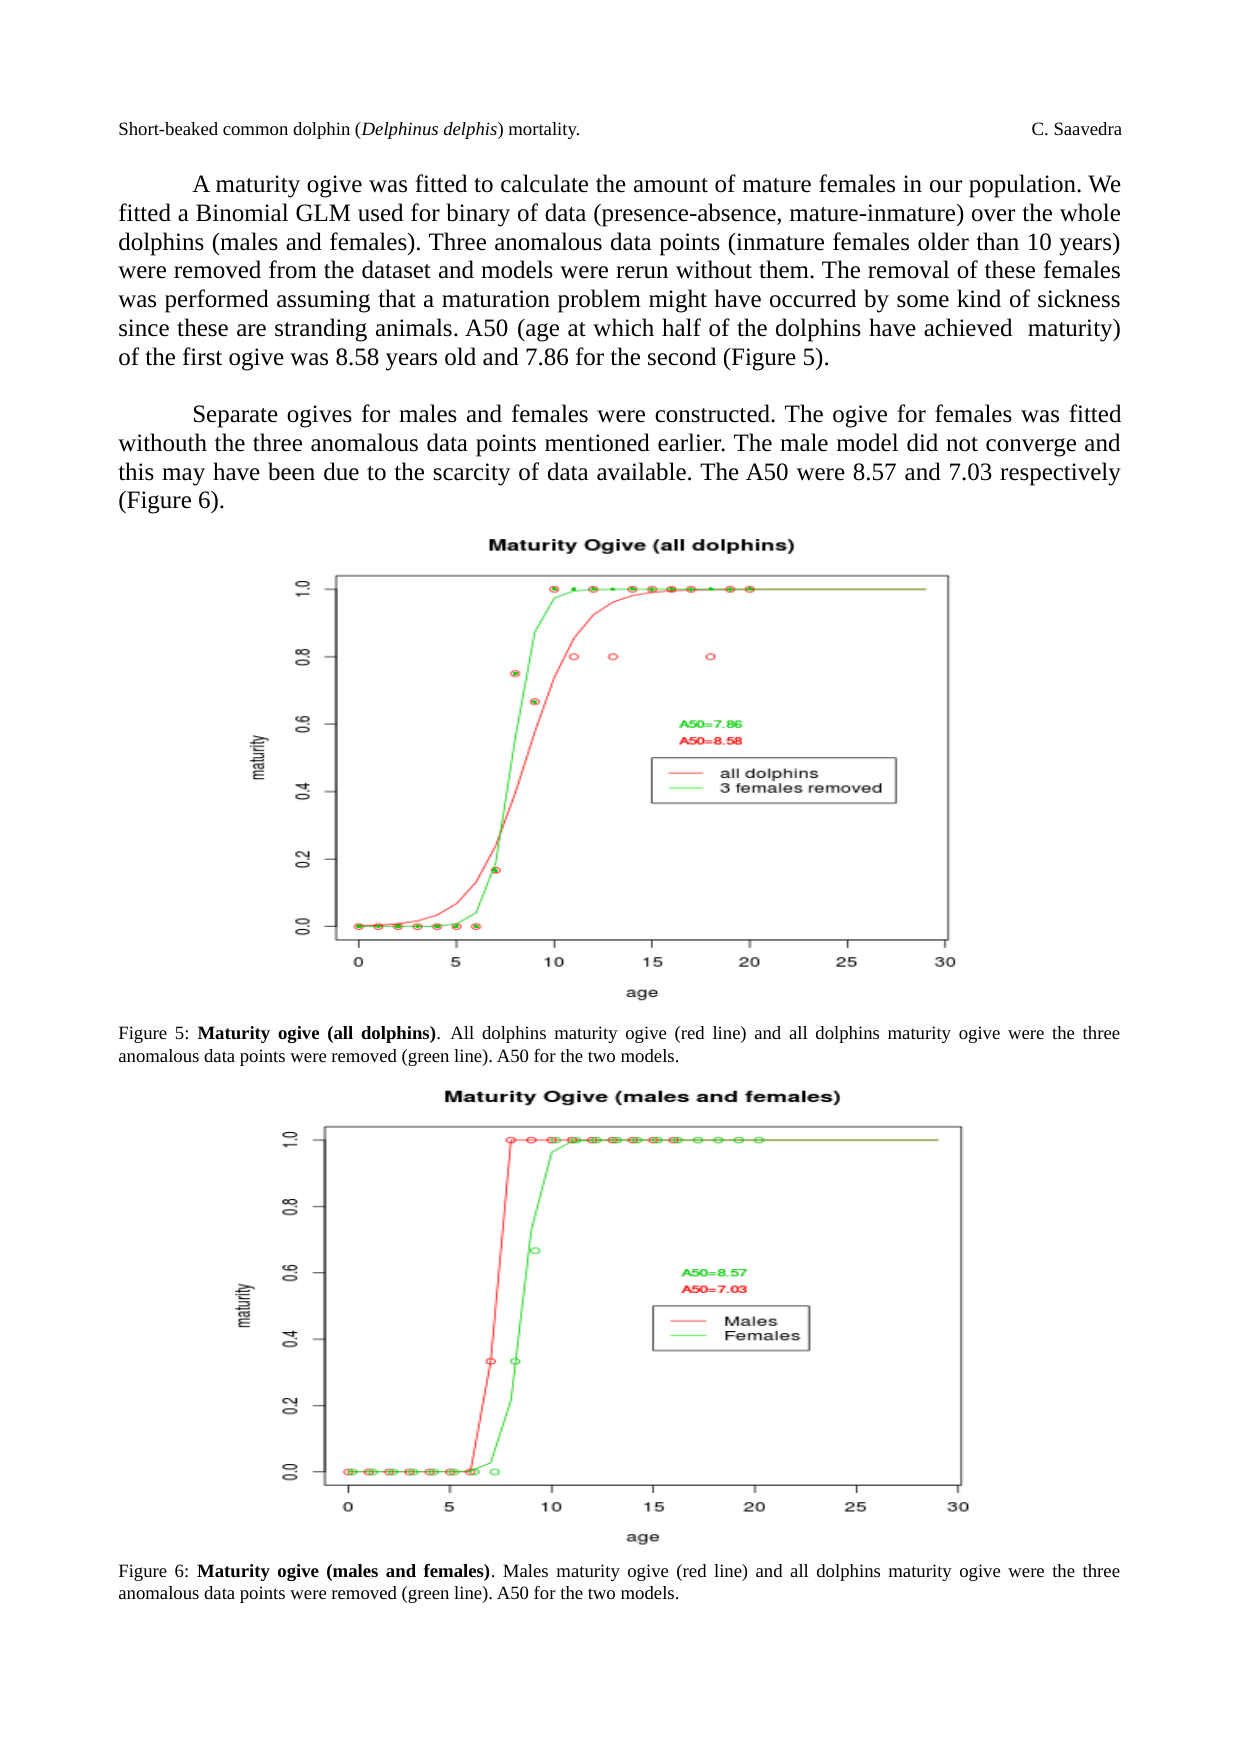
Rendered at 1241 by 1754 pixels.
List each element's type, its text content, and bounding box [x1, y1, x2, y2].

text A maturity ogive was fitted to calculate the amount of mature females in our population. We fitted a Binomial GLM used for binary of data (presence-absence, mature-inmature) over the whole dolphins (males and females). Three anomalous data points (inmature females older than 10 years) were removed from the dataset and models were rerun without them. The removal of these females was performed assuming that a maturation problem might have occurred by some kind of sickness since these are stranding animals. A50 (age at which half of the dolphins have achieved maturity) of the first ogive was 8.58 years old and 7.86 for the second (Figure 5). [118, 169, 1122, 370]
text Figure 5: Maturity ogive (all dolphins). All dolphins maturity ogive (red line) and all dolphins maturity ogive were the three anomalous data points were removed (green line). A50 for the two models. [118, 514, 1122, 1067]
picture [244, 514, 996, 1017]
picture [229, 1066, 1011, 1561]
text Figure 6: Maturity ogive (males and females). Males maturity ogive (red line) and all dolphins maturity ogive were the three anomalous data points were removed (green line). A50 for the two models. [118, 1067, 1122, 1603]
text Separate ogives for males and females were constructed. The ogive for females was fitted withouth the three anomalous data points mentioned earlier. The male model did not converge and this may have been due to the scarcity of data available. The A50 were 8.57 and 7.03 respectively (Figure 6). [118, 399, 1122, 514]
